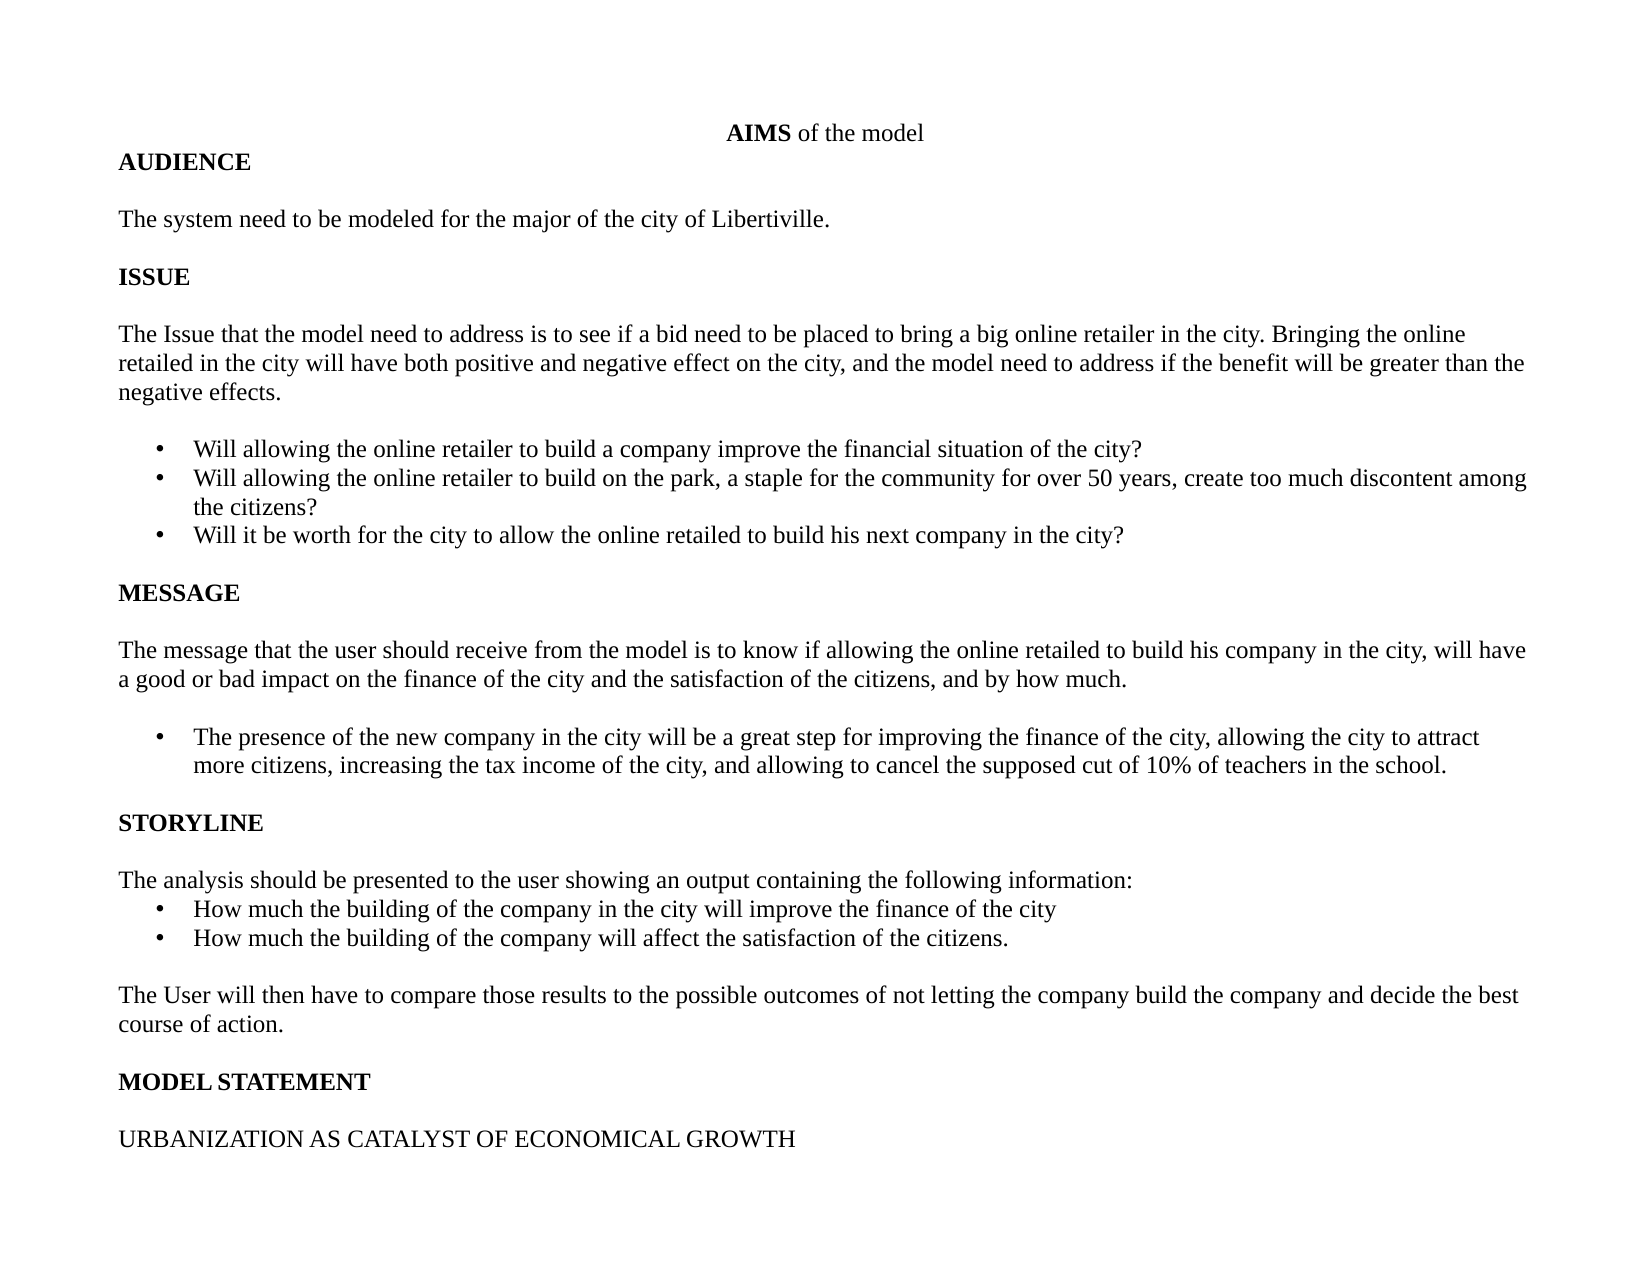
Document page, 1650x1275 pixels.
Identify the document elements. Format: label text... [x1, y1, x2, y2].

text MODEL STATEMENT [118, 1067, 1532, 1096]
text The User will then have to compare those results to the possible outcomes of not letting the company build the company and decide the best course of action. [118, 981, 1532, 1038]
list How much the building of the company will affect the satisfaction of the citizens. [156, 923, 1532, 952]
list The presence of the new company in the city will be a great step for improving the finance of the city, allowing the city to attract more citizens, increasing the tax income of the city, and allowing to cancel the supposed cut of 10% of teachers in the school. [156, 722, 1532, 779]
text MESSAGE [118, 578, 1532, 607]
text The analysis should be presented to the user showing an output containing the following information: [118, 866, 1532, 894]
text ISSUE [118, 262, 1532, 291]
list How much the building of the company in the city will improve the finance of the city [156, 894, 1532, 923]
text The message that the user should receive from the model is to know if allowing the online retailed to build his company in the city, will have a good or bad impact on the finance of the city and the satisfaction of the citizens, and by how much. [118, 636, 1532, 693]
text STORYLINE [118, 808, 1532, 837]
text URBANIZATION AS CATALYST OF ECONOMICAL GROWTH [118, 1124, 1532, 1153]
list Will it be worth for the city to allow the online retailed to build his next company in the city? [156, 521, 1532, 549]
text AUDIENCE [118, 147, 1532, 176]
text The Issue that the model need to address is to see if a bid need to be placed to bring a big online retailer in the city. Bringing the online retailed in the city will have both positive and negative effect on the city, and the model need to address if the benefit will be greater than the negative effects. [118, 319, 1532, 406]
list Will allowing the online retailer to build on the park, a staple for the community for over 50 years, create too much discontent among the citizens? [156, 463, 1532, 521]
list Will allowing the online retailer to build a company improve the financial situation of the city? [156, 434, 1532, 463]
text AIMS of the model [118, 118, 1532, 147]
text The system need to be modeled for the major of the city of Libertiville. [118, 204, 1532, 233]
